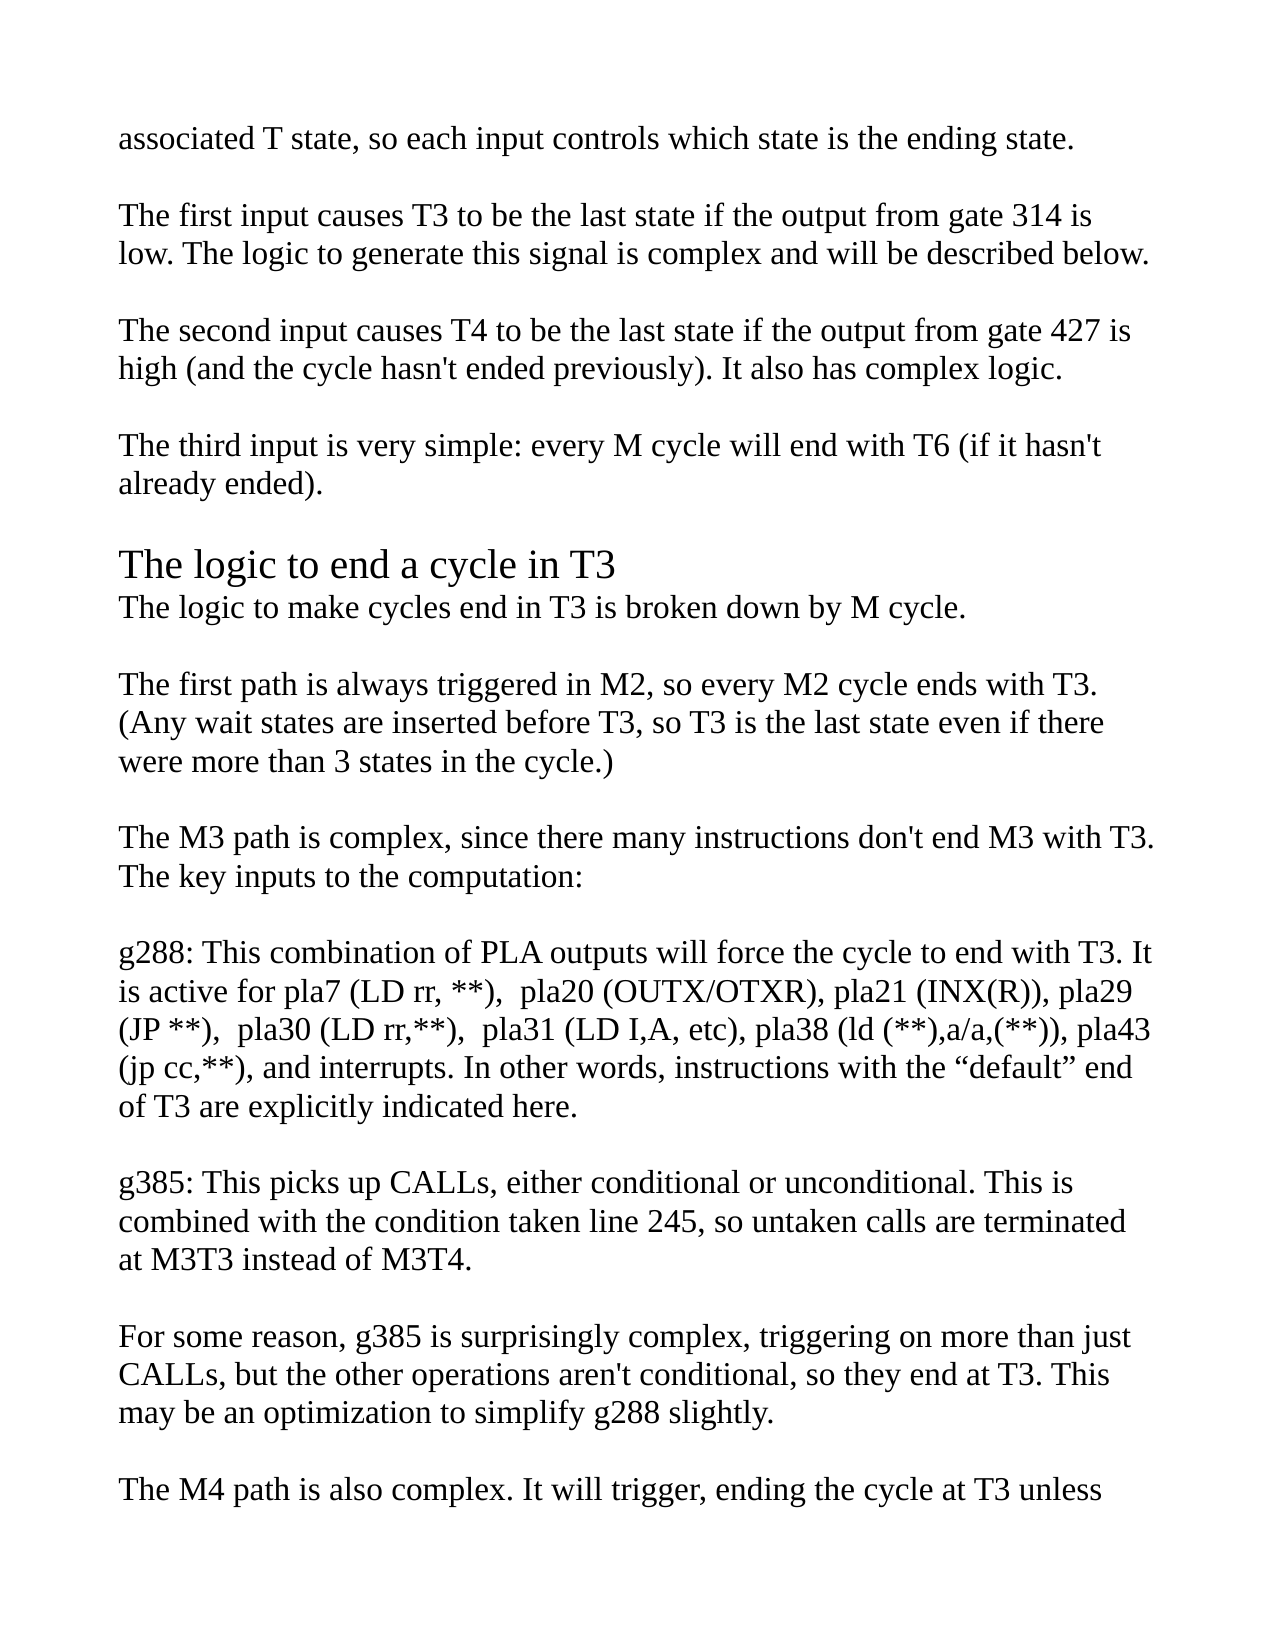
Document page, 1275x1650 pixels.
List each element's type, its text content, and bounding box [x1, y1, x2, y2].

text The key inputs to the computation: [118, 856, 1157, 894]
text g385: This picks up CALLs, either conditional or unconditional. This is combined with the condition taken line 245, so untaken calls are terminated at M3T3 instead of M3T4. [118, 1163, 1157, 1278]
text The first path is always triggered in M2, so every M2 cycle ends with T3. (Any wait states are inserted before T3, so T3 is the last state even if there were more than 3 states in the cycle.) [118, 664, 1157, 779]
text associated T state, so each input controls which state is the ending state. [118, 118, 1157, 156]
text g288: This combination of PLA outputs will force the cycle to end with T3. It is active for pla7 (LD rr, **), pla20 (OUTX/OTXR), pla21 (INX(R)), pla29 (JP **), pla30 (LD rr,**), pla31 (LD I,A, etc), pla38 (ld (**),a/a,(**)), pla43 (jp cc,**), and interrupts. In other words, instructions with the “default” end of T3 are explicitly indicated here. [118, 933, 1157, 1124]
text The logic to make cycles end in T3 is broken down by M cycle. [118, 588, 1157, 626]
text The first input causes T3 to be the last state if the output from gate 314 is low. The logic to generate this signal is complex and will be described below. [118, 195, 1157, 271]
text The M3 path is complex, since there many instructions don't end M3 with T3. [118, 818, 1157, 856]
text The third input is very simple: every M cycle will end with T6 (if it hasn't already ended). [118, 425, 1157, 501]
text The second input causes T4 to be the last state if the output from gate 427 is high (and the cycle hasn't ended previously). It also has complex logic. [118, 310, 1157, 386]
text The logic to end a cycle in T3 [118, 540, 1157, 588]
text The M4 path is also complex. It will trigger, ending the cycle at T3 unless [118, 1469, 1157, 1508]
text For some reason, g385 is surprisingly complex, triggering on more than just CALLs, but the other operations aren't conditional, so they end at T3. This may be an optimization to simplify g288 slightly. [118, 1316, 1157, 1431]
